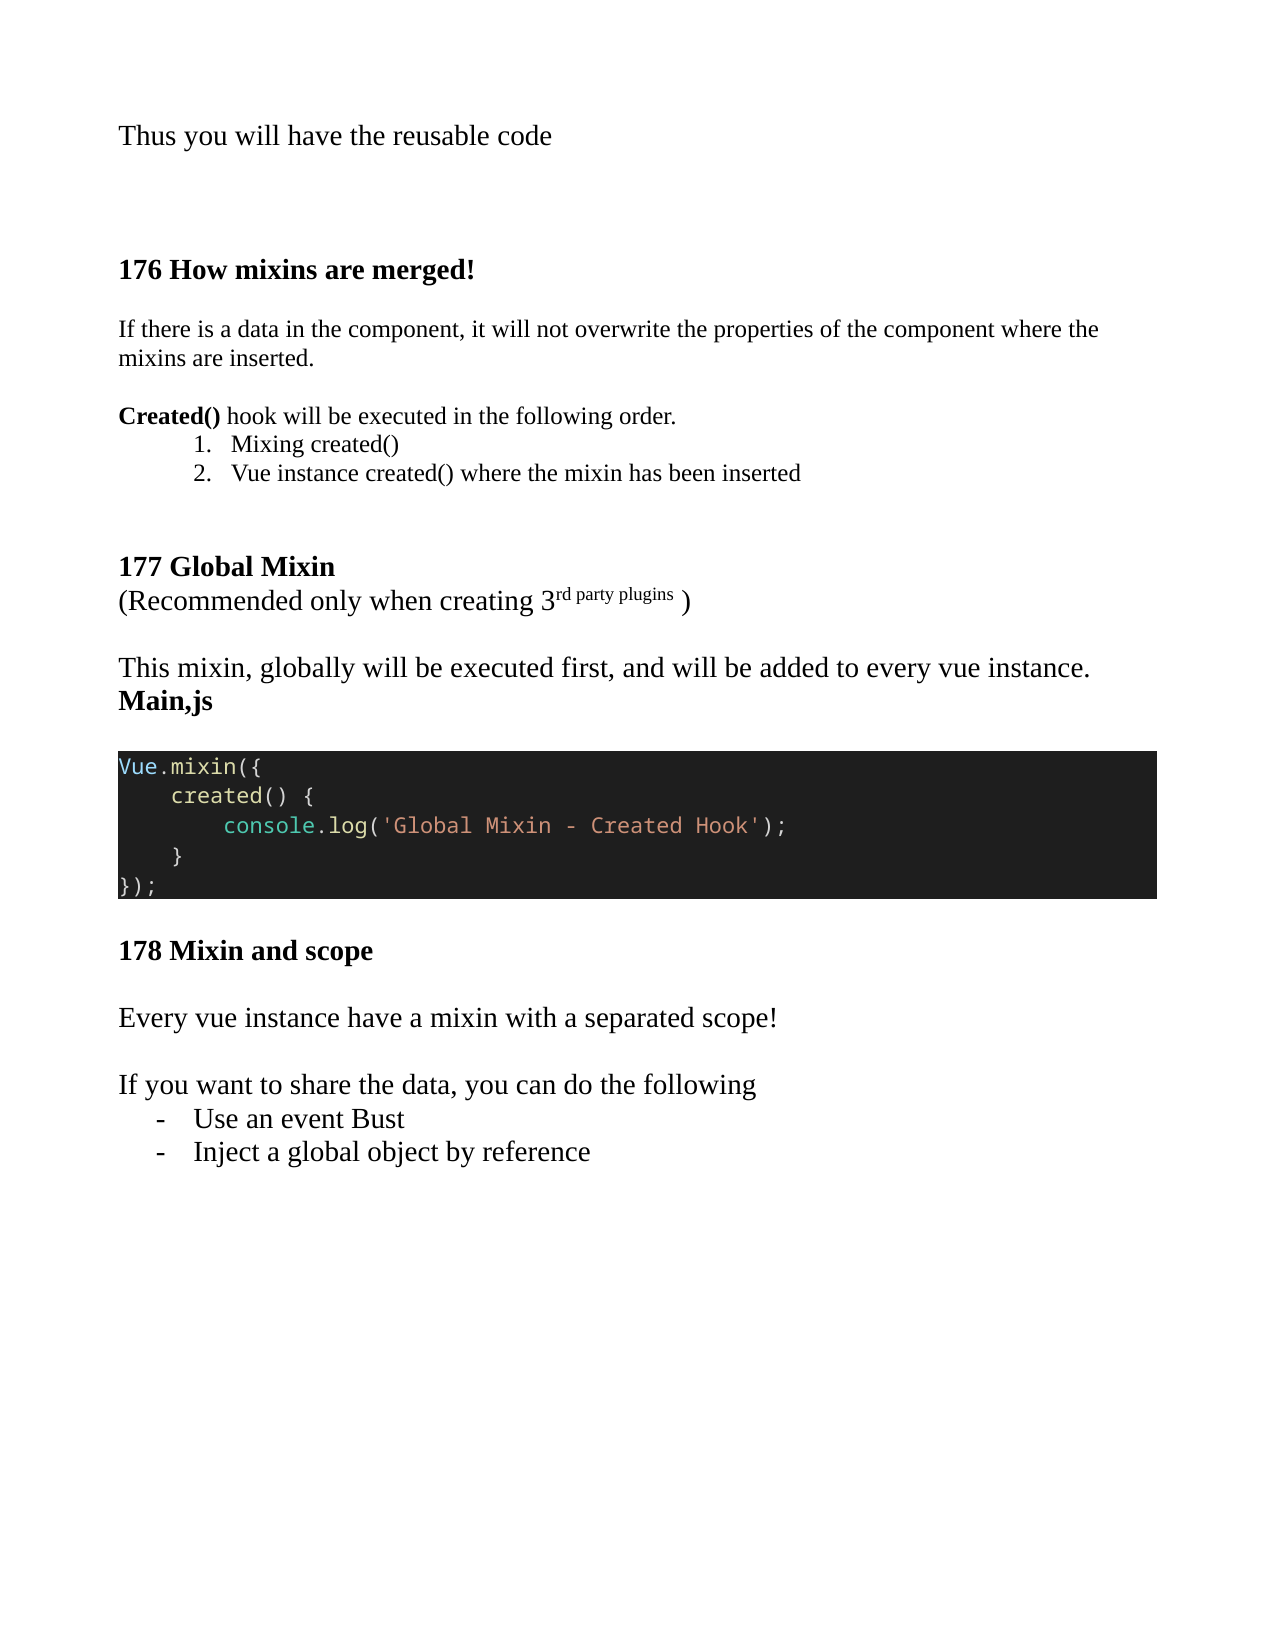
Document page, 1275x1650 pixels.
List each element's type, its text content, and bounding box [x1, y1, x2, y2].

text Vue.mixin({ [118, 751, 1157, 780]
text } [118, 840, 1157, 870]
text }); [118, 870, 1157, 899]
list Inject a global object by reference [156, 1134, 1157, 1168]
text 176 How mixins are merged! [118, 252, 1157, 286]
text Every vue instance have a mixin with a separated scope! [118, 1000, 1157, 1034]
text Created() hook will be executed in the following order. [118, 401, 1157, 429]
text created() { [118, 780, 1157, 810]
text Main,js [118, 683, 1157, 717]
text If you want to share the data, you can do the following [118, 1067, 1157, 1101]
text (Recommended only when creating 3rd party plugins ) [118, 583, 1157, 616]
text 178 Mixin and scope [118, 933, 1157, 967]
text console.log('Global Mixin - Created Hook'); [118, 810, 1157, 840]
text Thus you will have the reusable code [118, 118, 1157, 152]
text If there is a data in the component, it will not overwrite the properties of the component where the mixins are inserted. [118, 314, 1157, 372]
list Mixing created() [193, 429, 1157, 458]
text This mixin, globally will be executed first, and will be added to every vue instance. [118, 650, 1157, 683]
list Use an event Bust [156, 1101, 1157, 1134]
text 177 Global Mixin [118, 549, 1157, 583]
list Vue instance created() where the mixin has been inserted [193, 458, 1157, 487]
